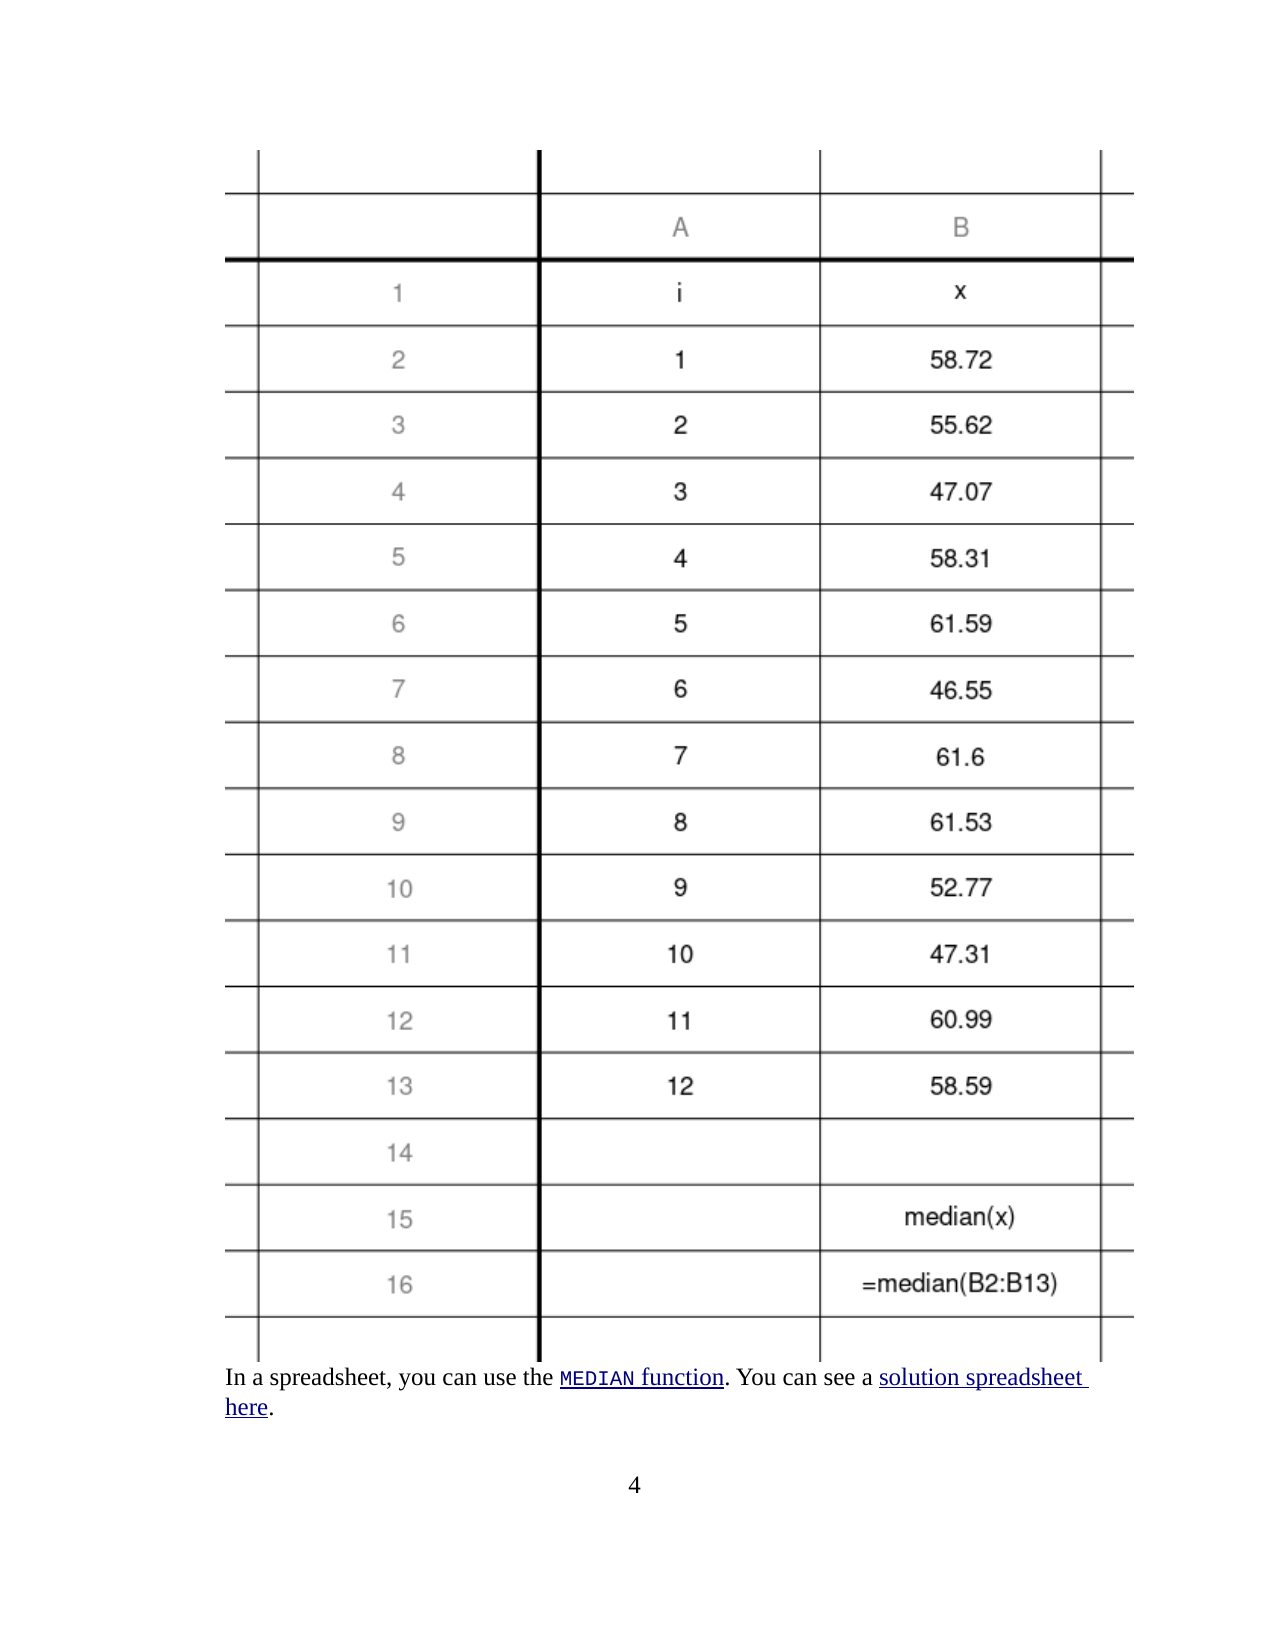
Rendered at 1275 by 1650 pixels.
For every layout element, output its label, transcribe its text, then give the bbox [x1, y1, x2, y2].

picture [225, 150, 1134, 1362]
list In a spreadsheet, you can use the MEDIAN function. You can see a solution spreadsheet here. [187, 150, 1125, 1420]
